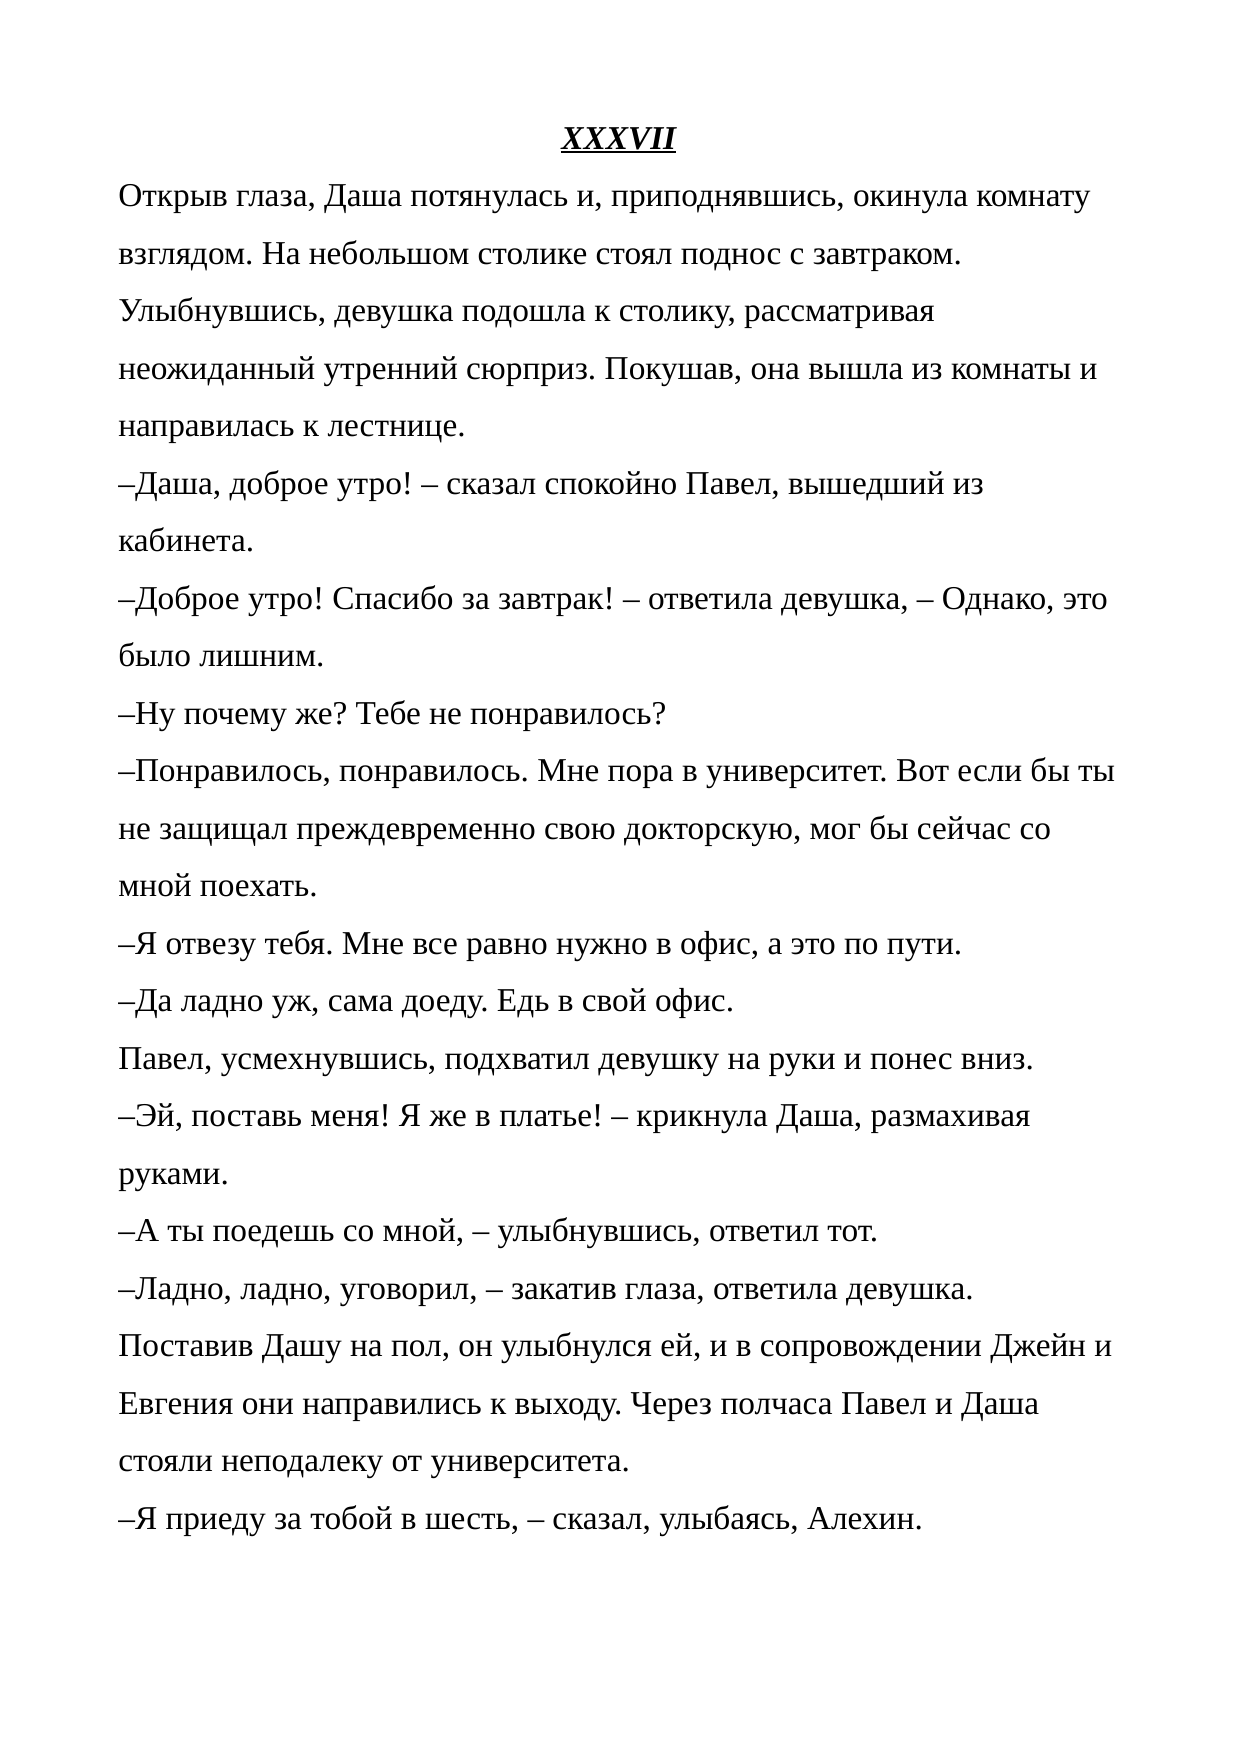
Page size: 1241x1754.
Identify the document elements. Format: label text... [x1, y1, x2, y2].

text Открыв глаза, Даша потянулась и, приподнявшись, окинула комнату взглядом. На небольшом столике стоял поднос с завтраком. Улыбнувшись, девушка подошла к столику, рассматривая неожиданный утренний сюрприз. Покушав, она вышла из комнаты и направилась к лестнице. [118, 176, 1122, 444]
text –Даша, доброе утро! – сказал спокойно Павел, вышедший из кабинета. [118, 463, 1122, 559]
text –А ты поедешь со мной, – улыбнувшись, ответил тот. [118, 1211, 1122, 1249]
text –Доброе утро! Спасибо за завтрак! – ответила девушка, – Однако, это было лишним. [118, 578, 1122, 674]
text –Эй, поставь меня! Я же в платье! – крикнула Даша, размахивая руками. [118, 1096, 1122, 1191]
text Поставив Дашу на пол, он улыбнулся ей, и в сопровождении Джейн и Евгения они направились к выходу. Через полчаса Павел и Даша стояли неподалеку от университета. [118, 1326, 1122, 1479]
text XXXVII [118, 118, 1122, 156]
text –Ну почему же? Тебе не понравилось? [118, 693, 1122, 731]
text –Да ладно уж, сама доеду. Едь в свой офис. [118, 981, 1122, 1019]
text –Я отвезу тебя. Мне все равно нужно в офис, а это по пути. [118, 923, 1122, 961]
text –Я приеду за тобой в шесть, – сказал, улыбаясь, Алехин. [118, 1498, 1122, 1536]
text –Ладно, ладно, уговорил, – закатив глаза, ответила девушка. [118, 1268, 1122, 1306]
text Павел, усмехнувшись, подхватил девушку на руки и понес вниз. [118, 1038, 1122, 1076]
text –Понравилось, понравилось. Мне пора в университет. Вот если бы ты не защищал преждевременно свою докторскую, мог бы сейчас со мной поехать. [118, 751, 1122, 904]
